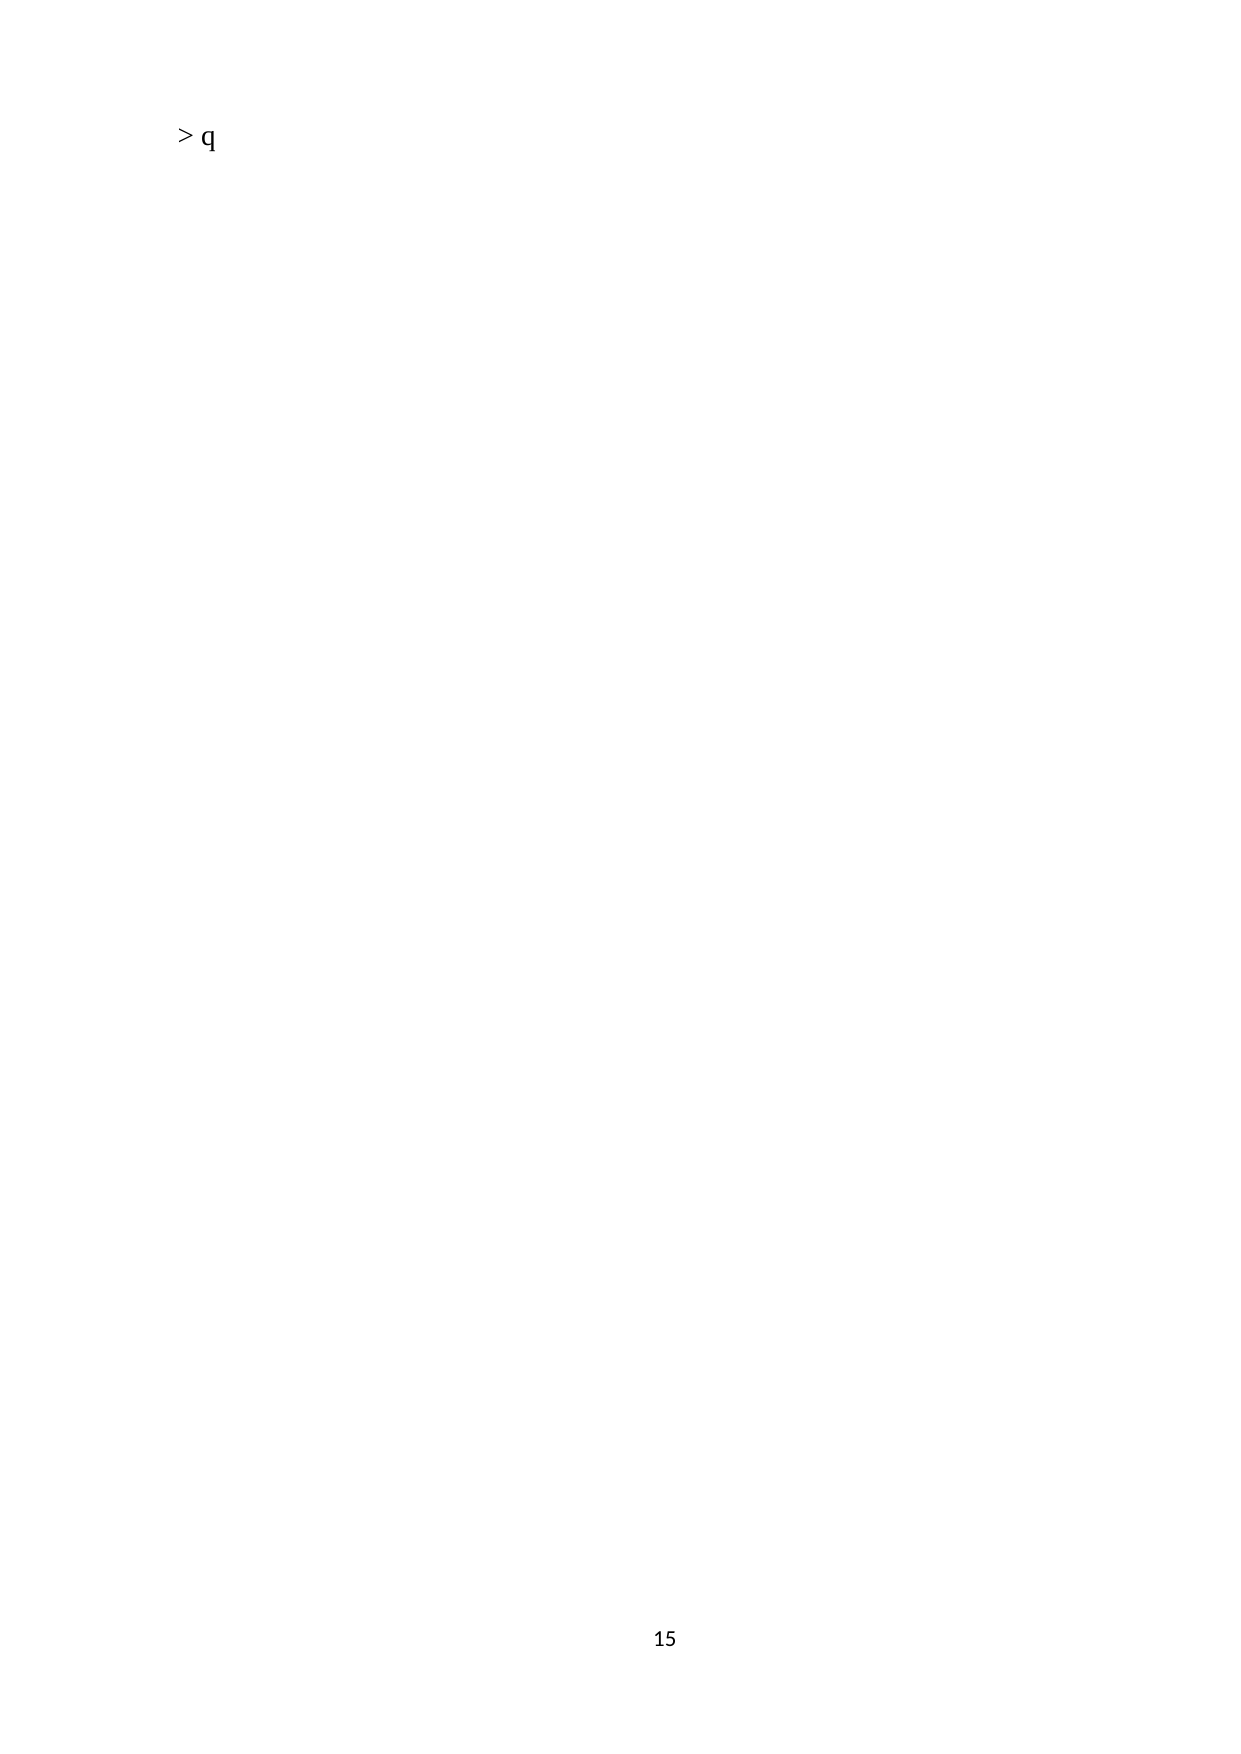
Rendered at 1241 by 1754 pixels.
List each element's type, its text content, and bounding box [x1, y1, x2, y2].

text > q [177, 118, 1152, 152]
